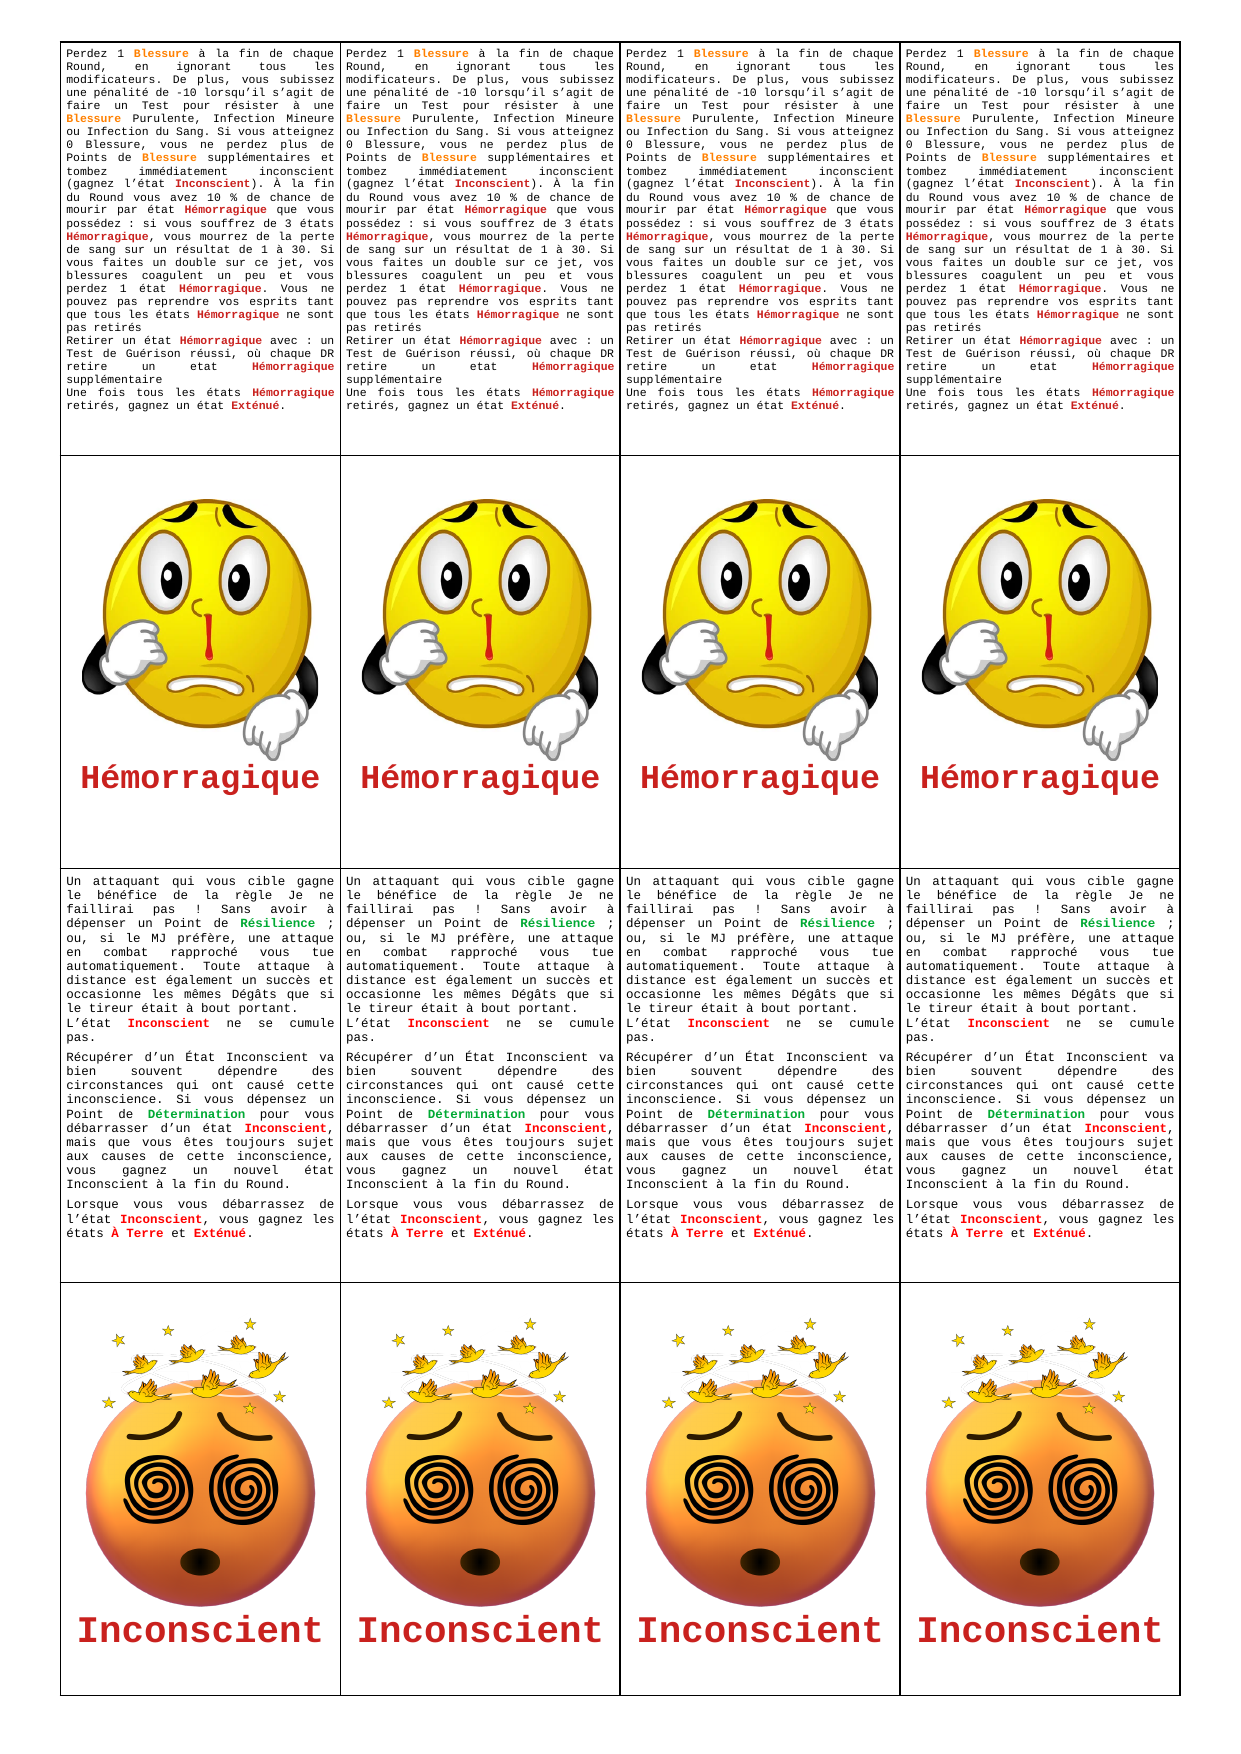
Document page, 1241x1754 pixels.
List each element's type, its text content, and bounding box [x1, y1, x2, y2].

table_cell Hémorragique [621, 456, 899, 868]
picture [921, 499, 1158, 761]
table_cell Un attaquant qui vous cible gagne le bénéfice de la règle Je ne faillirai pas ! Sans avoir à dépenser un Point de Résilience ; ou, si le MJ préfère, une attaque en combat rapproché vous tue automatiquement. Toute attaque à distance est également un succès et occasionne les mêmes Dégâts que si le tireur était à bout portant. L’état Inconscient ne se cumule pas. Récupérer d’un État Inconscient va bien souvent dépendre des circonstances qui ont causé cette inconscience. Si vous dépensez un Point de Détermination pour vous débarrasser d’un état Inconscient, mais que vous êtes toujours sujet aux causes de cette inconscience, vous gagnez un nouvel état Inconscient à la fin du Round. Lorsque vous vous débarrassez de l’état Inconscient, vous gagnez les états À Terre et Exténué. [341, 869, 619, 1282]
picture [82, 1308, 319, 1612]
picture [361, 1308, 599, 1612]
table_cell Hémorragique [901, 456, 1179, 868]
table_cell Inconscient [341, 1283, 619, 1695]
picture [361, 499, 599, 761]
table_cell Inconscient [621, 1283, 899, 1695]
table_cell Un attaquant qui vous cible gagne le bénéfice de la règle Je ne faillirai pas ! Sans avoir à dépenser un Point de Résilience ; ou, si le MJ préfère, une attaque en combat rapproché vous tue automatiquement. Toute attaque à distance est également un succès et occasionne les mêmes Dégâts que si le tireur était à bout portant. L’état Inconscient ne se cumule pas. Récupérer d’un État Inconscient va bien souvent dépendre des circonstances qui ont causé cette inconscience. Si vous dépensez un Point de Détermination pour vous débarrasser d’un état Inconscient, mais que vous êtes toujours sujet aux causes de cette inconscience, vous gagnez un nouvel état Inconscient à la fin du Round. Lorsque vous vous débarrassez de l’état Inconscient, vous gagnez les états À Terre et Exténué. [61, 869, 340, 1282]
picture [641, 1308, 878, 1612]
picture [82, 499, 319, 761]
table_cell Perdez 1 Blessure à la fin de chaque Round, en ignorant tous les modificateurs. De plus, vous subissez une pénalité de -10 lorsqu’il s’agit de faire un Test pour résister à une Blessure Purulente, Infection Mineure ou Infection du Sang. Si vous atteignez 0 Blessure, vous ne perdez plus de Points de Blessure supplémentaires et tombez immédiatement inconscient (gagnez l’état Inconscient). À la fin du Round vous avez 10 % de chance de mourir par état Hémorragique que vous possédez : si vous souffrez de 3 états Hémorragique, vous mourrez de la perte de sang sur un résultat de 1 à 30. Si vous faites un double sur ce jet, vos blessures coagulent un peu et vous perdez 1 état Hémorragique. Vous ne pouvez pas reprendre vos esprits tant que tous les états Hémorragique ne sont pas retirés Retirer un état Hémorragique avec : un Test de Guérison réussi, où chaque DR retire un etat Hémorragique supplémentaire Une fois tous les états Hémorragique retirés, gagnez un état Exténué. [621, 43, 899, 455]
table_cell Perdez 1 Blessure à la fin de chaque Round, en ignorant tous les modificateurs. De plus, vous subissez une pénalité de -10 lorsqu’il s’agit de faire un Test pour résister à une Blessure Purulente, Infection Mineure ou Infection du Sang. Si vous atteignez 0 Blessure, vous ne perdez plus de Points de Blessure supplémentaires et tombez immédiatement inconscient (gagnez l’état Inconscient). À la fin du Round vous avez 10 % de chance de mourir par état Hémorragique que vous possédez : si vous souffrez de 3 états Hémorragique, vous mourrez de la perte de sang sur un résultat de 1 à 30. Si vous faites un double sur ce jet, vos blessures coagulent un peu et vous perdez 1 état Hémorragique. Vous ne pouvez pas reprendre vos esprits tant que tous les états Hémorragique ne sont pas retirés Retirer un état Hémorragique avec : un Test de Guérison réussi, où chaque DR retire un etat Hémorragique supplémentaire Une fois tous les états Hémorragique retirés, gagnez un état Exténué. [901, 43, 1179, 455]
table_cell Perdez 1 Blessure à la fin de chaque Round, en ignorant tous les modificateurs. De plus, vous subissez une pénalité de -10 lorsqu’il s’agit de faire un Test pour résister à une Blessure Purulente, Infection Mineure ou Infection du Sang. Si vous atteignez 0 Blessure, vous ne perdez plus de Points de Blessure supplémentaires et tombez immédiatement inconscient (gagnez l’état Inconscient). À la fin du Round vous avez 10 % de chance de mourir par état Hémorragique que vous possédez : si vous souffrez de 3 états Hémorragique, vous mourrez de la perte de sang sur un résultat de 1 à 30. Si vous faites un double sur ce jet, vos blessures coagulent un peu et vous perdez 1 état Hémorragique. Vous ne pouvez pas reprendre vos esprits tant que tous les états Hémorragique ne sont pas retirés Retirer un état Hémorragique avec : un Test de Guérison réussi, où chaque DR retire un etat Hémorragique supplémentaire Une fois tous les états Hémorragique retirés, gagnez un état Exténué. [341, 43, 619, 455]
picture [641, 499, 878, 761]
picture [921, 1308, 1158, 1612]
table_cell Hémorragique [341, 456, 619, 868]
table_cell Inconscient [61, 1283, 340, 1695]
table_cell Perdez 1 Blessure à la fin de chaque Round, en ignorant tous les modificateurs. De plus, vous subissez une pénalité de -10 lorsqu’il s’agit de faire un Test pour résister à une Blessure Purulente, Infection Mineure ou Infection du Sang. Si vous atteignez 0 Blessure, vous ne perdez plus de Points de Blessure supplémentaires et tombez immédiatement inconscient (gagnez l’état Inconscient). À la fin du Round vous avez 10 % de chance de mourir par état Hémorragique que vous possédez : si vous souffrez de 3 états Hémorragique, vous mourrez de la perte de sang sur un résultat de 1 à 30. Si vous faites un double sur ce jet, vos blessures coagulent un peu et vous perdez 1 état Hémorragique. Vous ne pouvez pas reprendre vos esprits tant que tous les états Hémorragique ne sont pas retirés Retirer un état Hémorragique avec : un Test de Guérison réussi, où chaque DR retire un etat Hémorragique supplémentaire Une fois tous les états Hémorragique retirés, gagnez un état Exténué. [61, 43, 340, 455]
table_cell Un attaquant qui vous cible gagne le bénéfice de la règle Je ne faillirai pas ! Sans avoir à dépenser un Point de Résilience ; ou, si le MJ préfère, une attaque en combat rapproché vous tue automatiquement. Toute attaque à distance est également un succès et occasionne les mêmes Dégâts que si le tireur était à bout portant. L’état Inconscient ne se cumule pas. Récupérer d’un État Inconscient va bien souvent dépendre des circonstances qui ont causé cette inconscience. Si vous dépensez un Point de Détermination pour vous débarrasser d’un état Inconscient, mais que vous êtes toujours sujet aux causes de cette inconscience, vous gagnez un nouvel état Inconscient à la fin du Round. Lorsque vous vous débarrassez de l’état Inconscient, vous gagnez les états À Terre et Exténué. [621, 869, 899, 1282]
table_cell Hémorragique [61, 456, 340, 868]
table_cell Inconscient [901, 1283, 1179, 1695]
table_cell Un attaquant qui vous cible gagne le bénéfice de la règle Je ne faillirai pas ! Sans avoir à dépenser un Point de Résilience ; ou, si le MJ préfère, une attaque en combat rapproché vous tue automatiquement. Toute attaque à distance est également un succès et occasionne les mêmes Dégâts que si le tireur était à bout portant. L’état Inconscient ne se cumule pas. Récupérer d’un État Inconscient va bien souvent dépendre des circonstances qui ont causé cette inconscience. Si vous dépensez un Point de Détermination pour vous débarrasser d’un état Inconscient, mais que vous êtes toujours sujet aux causes de cette inconscience, vous gagnez un nouvel état Inconscient à la fin du Round. Lorsque vous vous débarrassez de l’état Inconscient, vous gagnez les états À Terre et Exténué. [901, 869, 1179, 1282]
